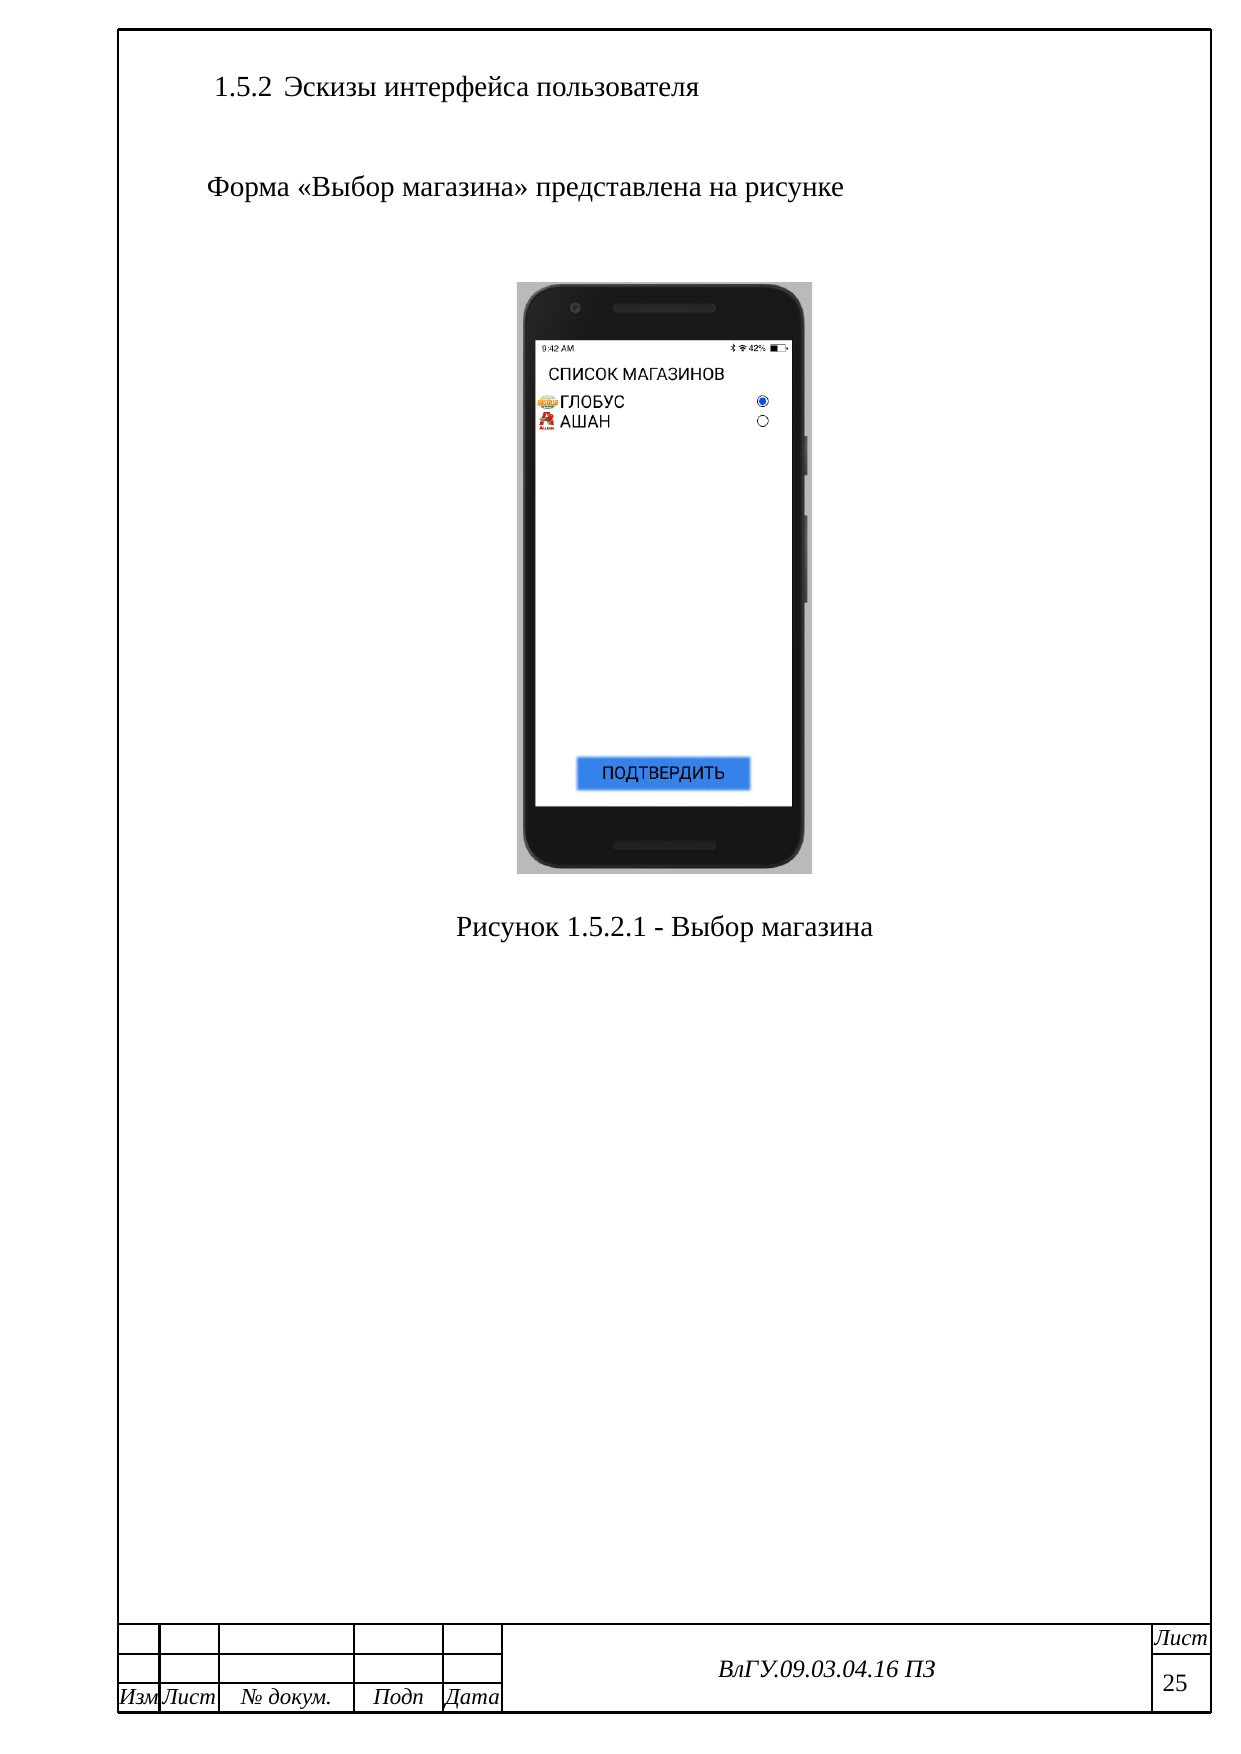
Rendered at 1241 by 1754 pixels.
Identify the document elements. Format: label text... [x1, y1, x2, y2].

text Форма «Выбор магазина» представлена на рисунке [136, 169, 1193, 203]
text Рисунок 1.5.2.1 - Выбор магазина [163, 909, 1166, 942]
picture [516, 282, 813, 874]
subtitle Эскизы интерфейса пользователя [136, 69, 1210, 102]
